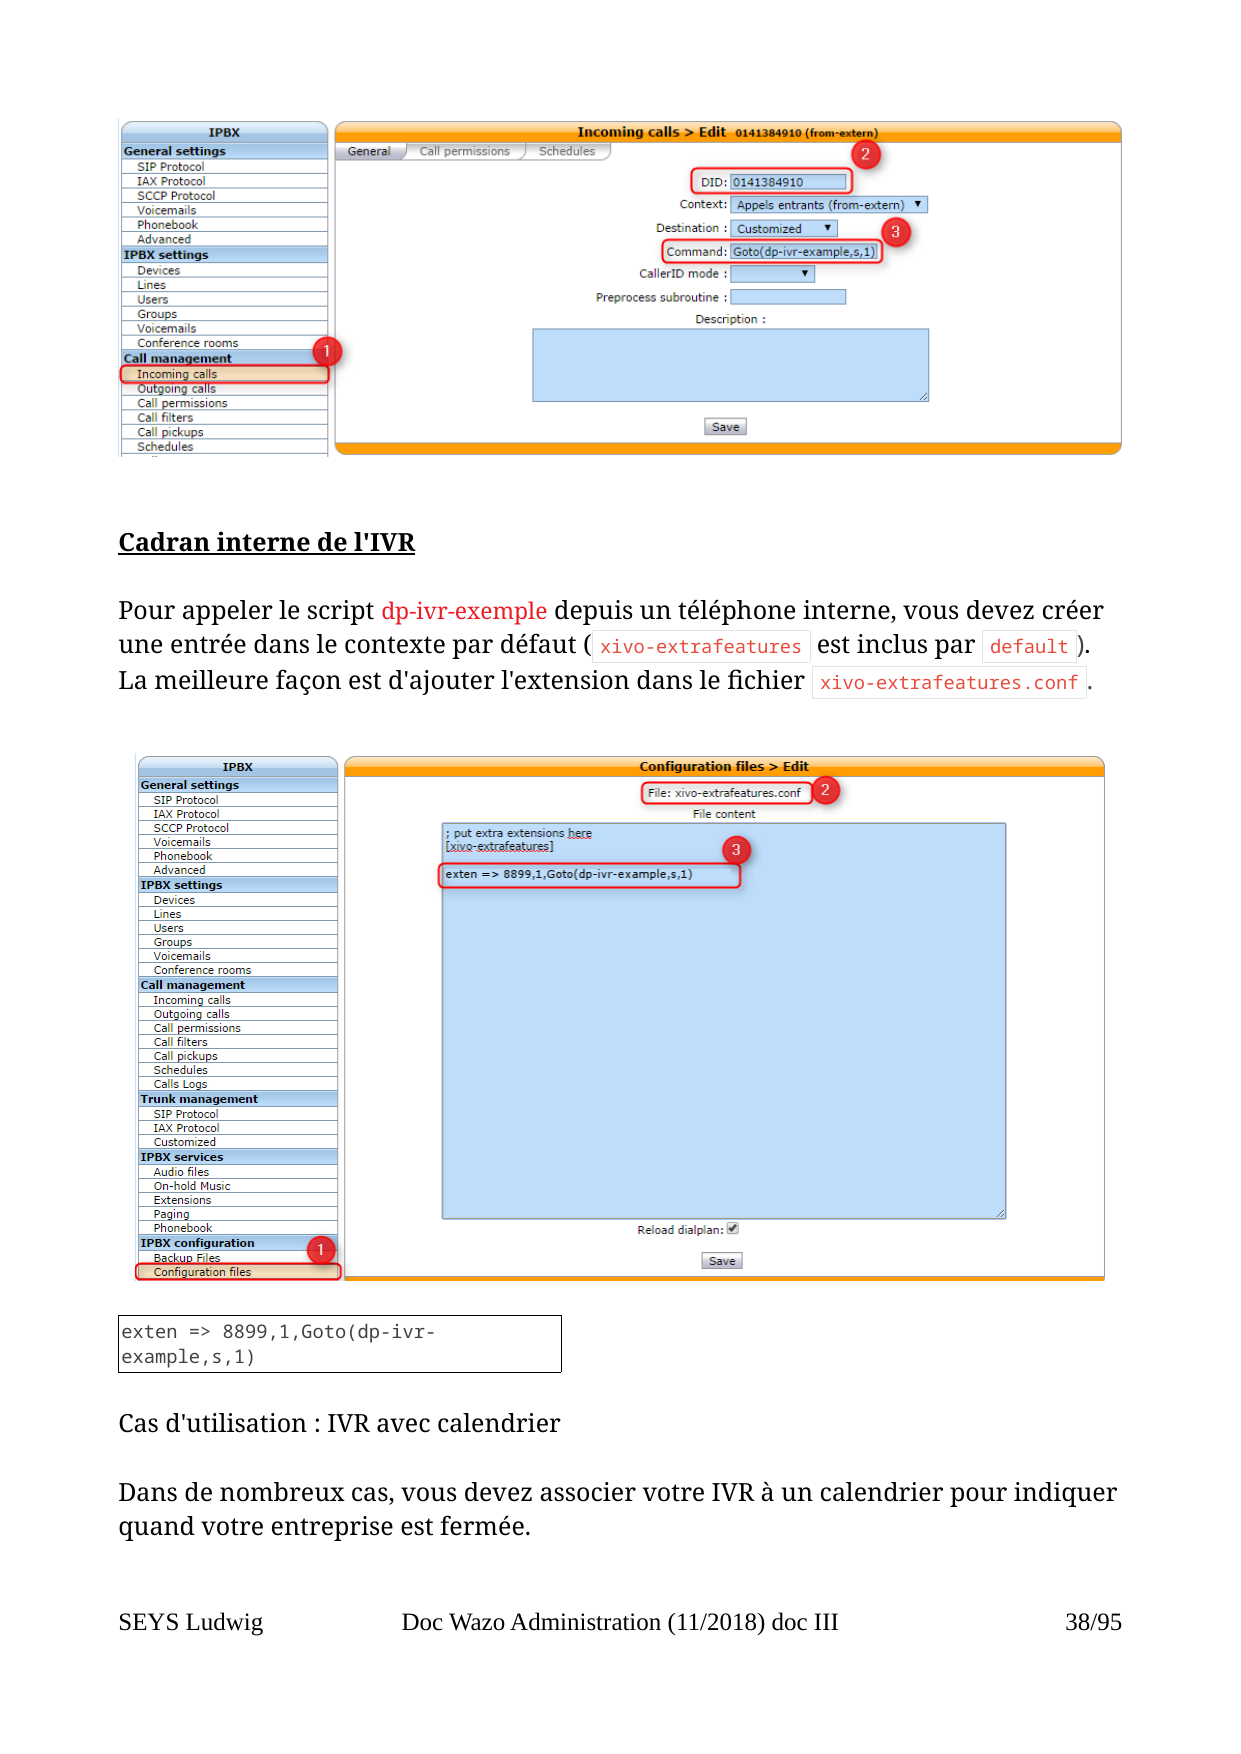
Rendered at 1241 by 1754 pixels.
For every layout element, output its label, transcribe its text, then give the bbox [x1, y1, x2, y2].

text Pour appeler le script dp-ivr-exemple depuis un téléphone interne, vous devez créer une entrée dans le contexte par défaut (xivo-extrafeatures est inclus par default). La meilleure façon est d'ajouter l'extension dans le fichier xivo-extrafeatures.conf. [118, 593, 1122, 698]
picture [134, 753, 1106, 1281]
picture [118, 118, 1123, 457]
text exten => 8899,1,Goto(dp-ivr-example,s,1) [119, 1316, 561, 1372]
text Cas d'utilisation : IVR avec calendrier [118, 1406, 1122, 1440]
text Cadran interne de l'IVR [118, 525, 1122, 559]
text Dans de nombreux cas, vous devez associer votre IVR à un calendrier pour indiquer quand votre entreprise est fermée. [118, 1474, 1122, 1542]
